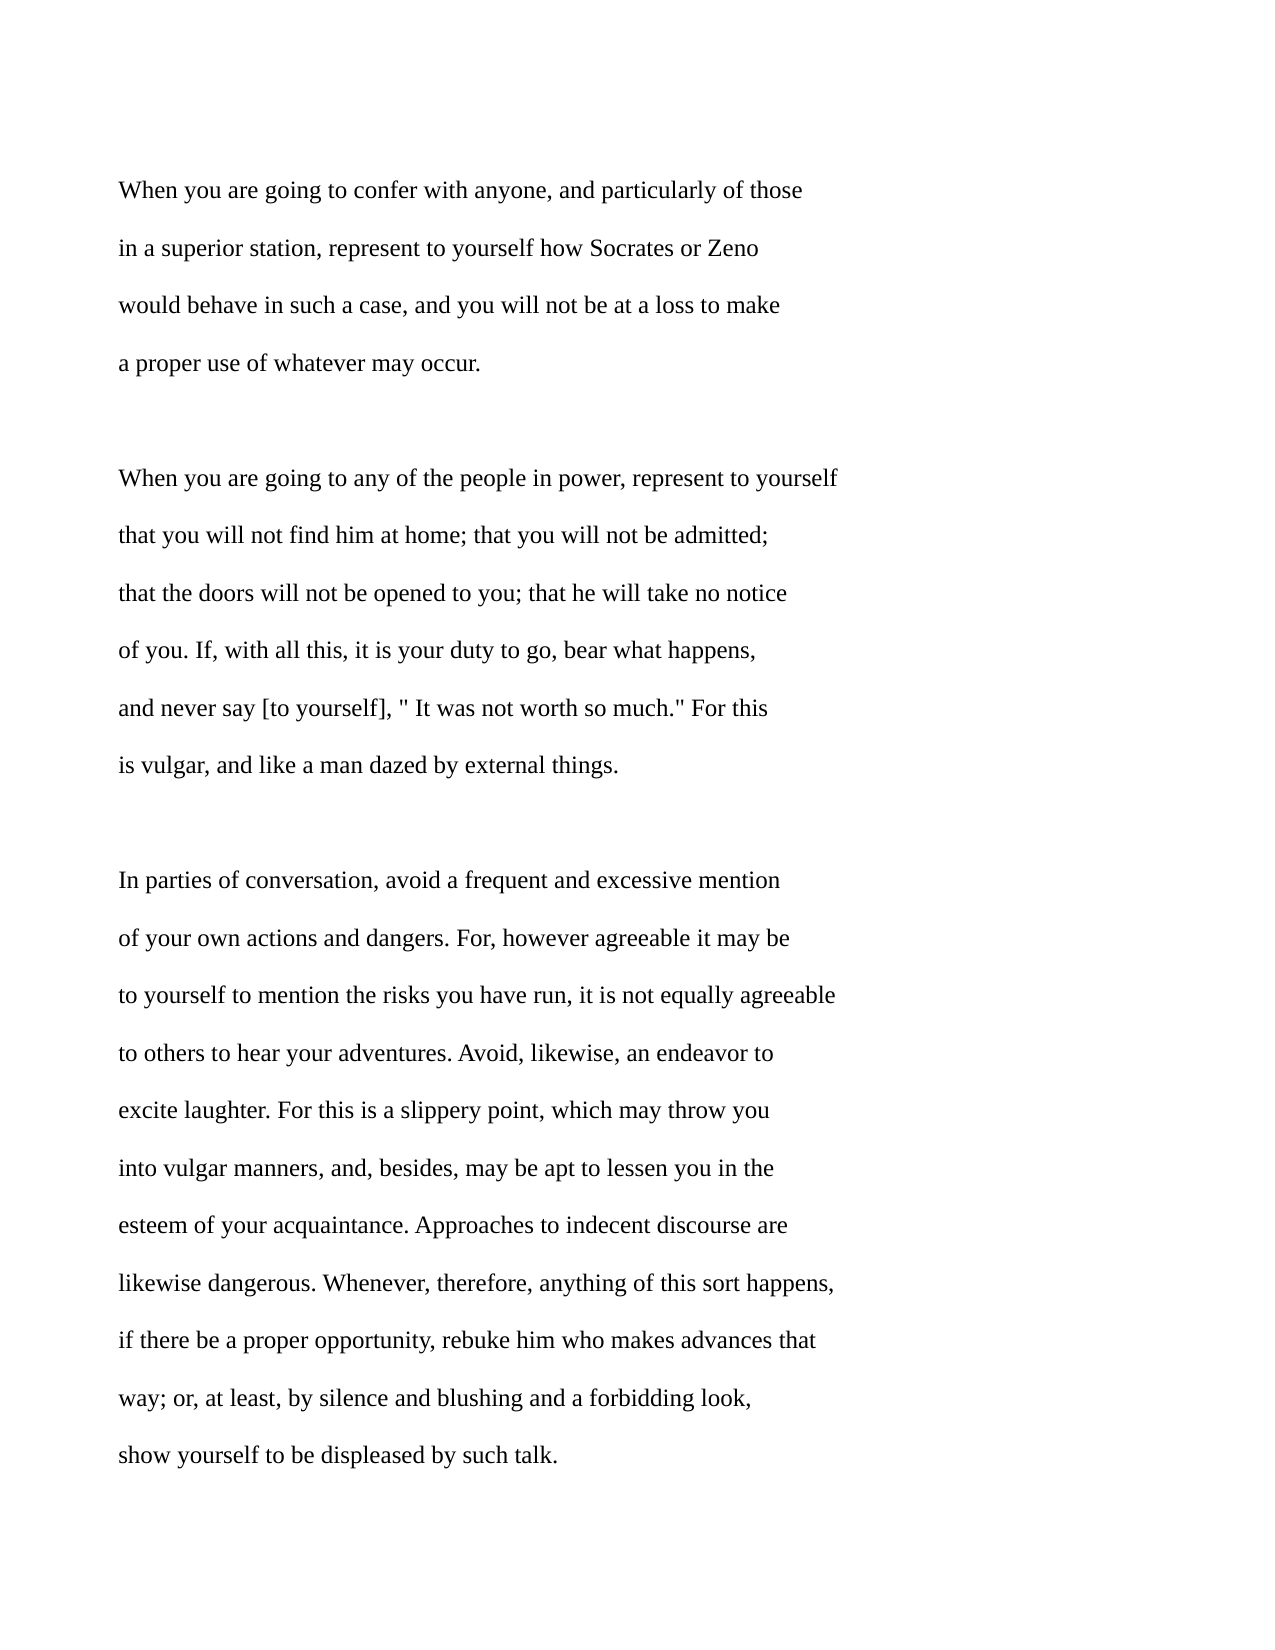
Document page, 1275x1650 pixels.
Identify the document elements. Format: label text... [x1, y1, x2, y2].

text is vulgar, and like a man dazed by external things. [118, 751, 1157, 779]
text into vulgar manners, and, besides, may be apt to lessen you in the [118, 1153, 1157, 1182]
text that you will not find him at home; that you will not be admitted; [118, 521, 1157, 549]
text to yourself to mention the risks you have run, it is not equally agreeable [118, 981, 1157, 1009]
text if there be a proper opportunity, rebuke him who makes advances that [118, 1326, 1157, 1354]
text way; or, at least, by silence and blushing and a forbidding look, [118, 1383, 1157, 1412]
text in a superior station, represent to yourself how Socrates or Zeno [118, 233, 1157, 262]
text show yourself to be displeased by such talk. [118, 1441, 1157, 1469]
text and never say [to yourself], " It was not worth so much." For this [118, 693, 1157, 722]
text would behave in such a case, and you will not be at a loss to make [118, 291, 1157, 319]
text of your own actions and dangers. For, however agreeable it may be [118, 923, 1157, 952]
text that the doors will not be opened to you; that he will take no notice [118, 578, 1157, 607]
text In parties of conversation, avoid a frequent and excessive mention [118, 866, 1157, 894]
text excite laughter. For this is a slippery point, which may throw you [118, 1096, 1157, 1124]
text of you. If, with all this, it is your duty to go, bear what happens, [118, 636, 1157, 664]
text When you are going to confer with anyone, and particularly of those [118, 176, 1157, 204]
text esteem of your acquaintance. Approaches to indecent discourse are [118, 1211, 1157, 1239]
text a proper use of whatever may occur. [118, 348, 1157, 377]
text likewise dangerous. Whenever, therefore, anything of this sort happens, [118, 1268, 1157, 1297]
text to others to hear your adventures. Avoid, likewise, an endeavor to [118, 1038, 1157, 1067]
text When you are going to any of the people in power, represent to yourself [118, 463, 1157, 492]
